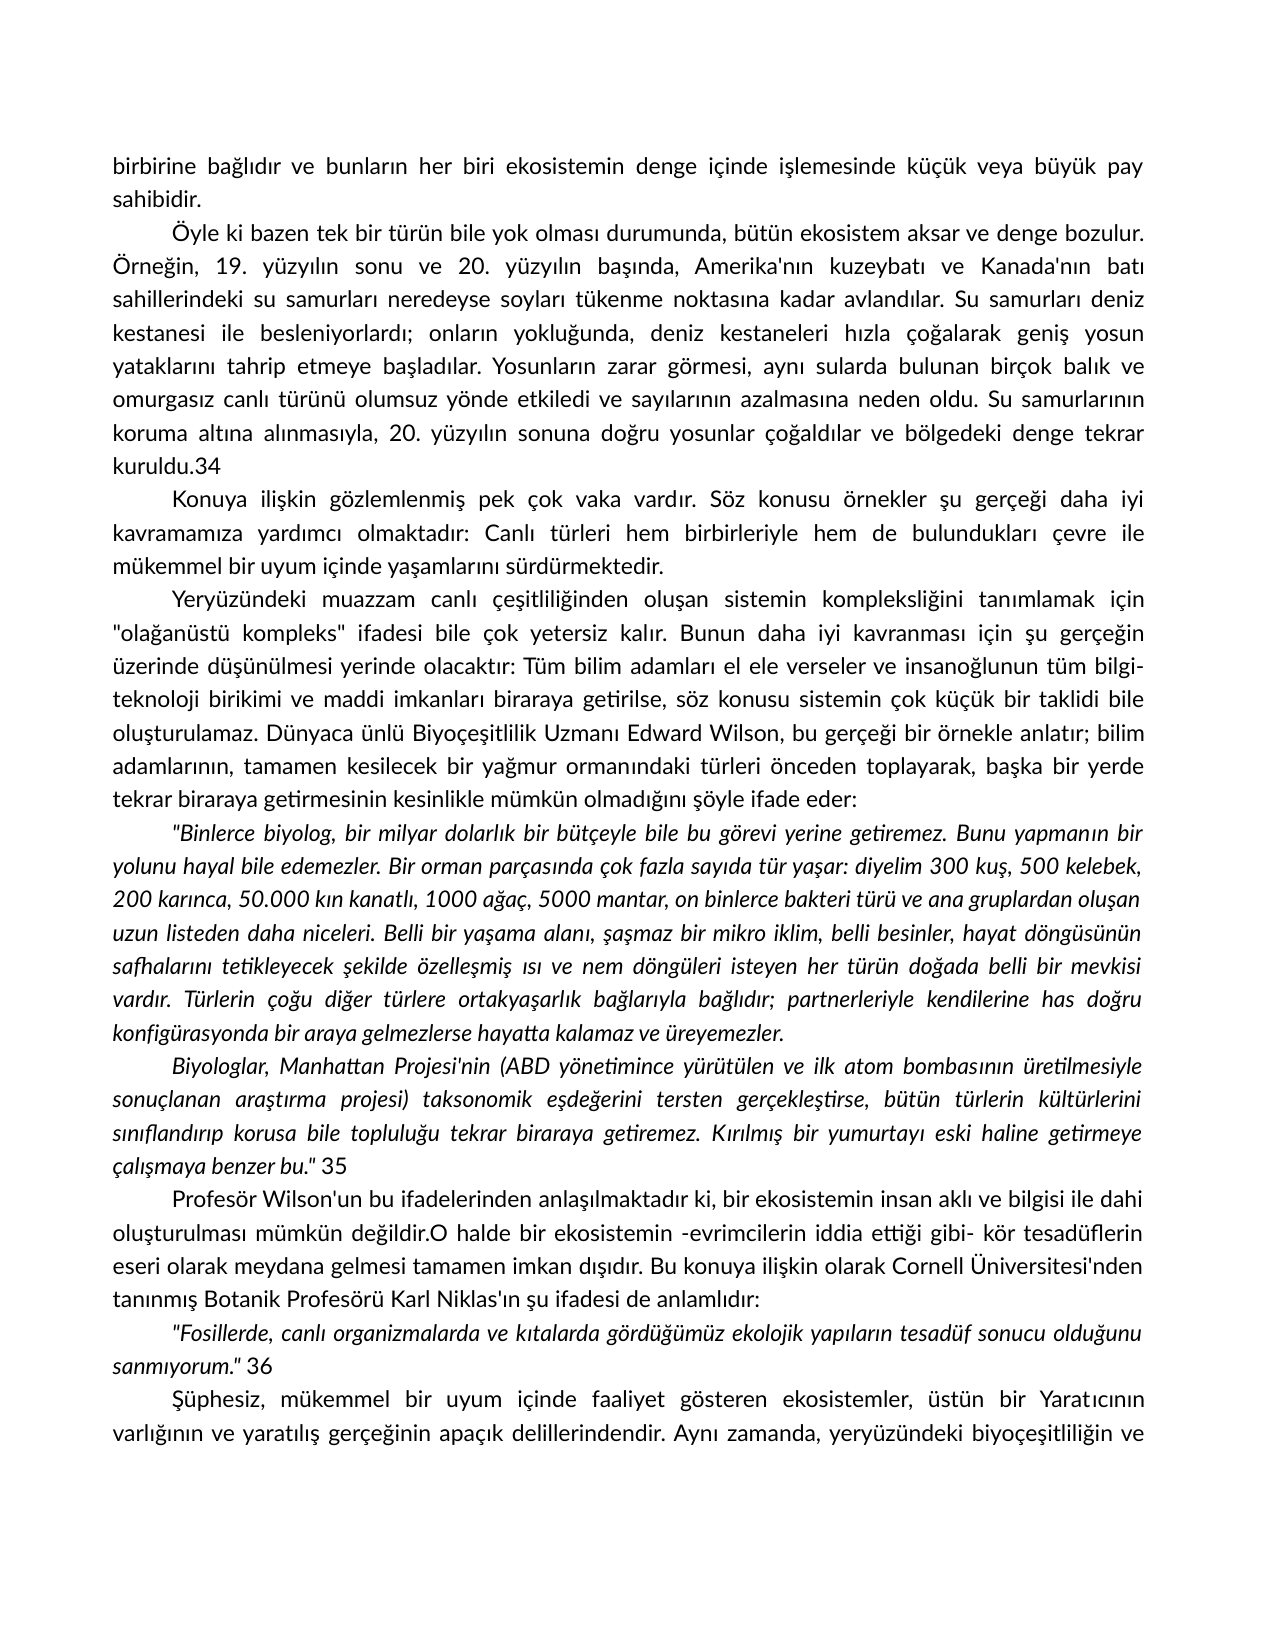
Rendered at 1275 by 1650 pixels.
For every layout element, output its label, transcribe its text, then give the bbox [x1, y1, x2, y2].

text "Fosillerde, canlı organizmalarda ve kıtalarda gördüğümüz ekolojik yapıların tesadüf sonucu olduğunu sanmıyorum." 36 [112, 1314, 1145, 1381]
text Şüphesiz, mükemmel bir uyum içinde faaliyet gösteren ekosistemler, üstün bir Yaratıcının varlığının ve yaratılış gerçeğinin apaçık delillerindendir. Aynı zamanda, yeryüzündeki biyoçeşitliliğin ve [112, 1381, 1145, 1448]
text birbirine bağlıdır ve bunların her biri ekosistemin denge içinde işlemesinde küçük veya büyük pay sahibidir. [112, 148, 1145, 214]
text Biyologlar, Manhattan Projesi'nin (ABD yönetimince yürütülen ve ilk atom bombasının üretilmesiyle sonuçlanan araştırma projesi) taksonomik eşdeğerini tersten gerçekleştirse, bütün türlerin kültürlerini sınıflandırıp korusa bile topluluğu tekrar biraraya getiremez. Kırılmış bir yumurtayı eski haline getirmeye çalışmaya benzer bu." 35 [112, 1048, 1145, 1181]
text Profesör Wilson'un bu ifadelerinden anlaşılmaktadır ki, bir ekosistemin insan aklı ve bilgisi ile dahi oluşturulması mümkün değildir.O halde bir ekosistemin -evrimcilerin iddia ettiği gibi- kör tesadüflerin eseri olarak meydana gelmesi tamamen imkan dışıdır. Bu konuya ilişkin olarak Cornell Üniversitesi'nden tanınmış Botanik Profesörü Karl Niklas'ın şu ifadesi de anlamlıdır: [112, 1181, 1145, 1314]
text Yeryüzündeki muazzam canlı çeşitliliğinden oluşan sistemin kompleksliğini tanımlamak için "olağanüstü kompleks" ifadesi bile çok yetersiz kalır. Bunun daha iyi kavranması için şu gerçeğin üzerinde düşünülmesi yerinde olacaktır: Tüm bilim adamları el ele verseler ve insanoğlunun tüm bilgi-teknoloji birikimi ve maddi imkanları biraraya getirilse, söz konusu sistemin çok küçük bir taklidi bile oluşturulamaz. Dünyaca ünlü Biyoçeşitlilik Uzmanı Edward Wilson, bu gerçeği bir örnekle anlatır; bilim adamlarının, tamamen kesilecek bir yağmur ormanındaki türleri önceden toplayarak, başka bir yerde tekrar biraraya getirmesinin kesinlikle mümkün olmadığını şöyle ifade eder: [112, 581, 1145, 814]
text Konuya ilişkin gözlemlenmiş pek çok vaka vardır. Söz konusu örnekler şu gerçeği daha iyi kavramamıza yardımcı olmaktadır: Canlı türleri hem birbirleriyle hem de bulundukları çevre ile mükemmel bir uyum içinde yaşamlarını sürdürmektedir. [112, 481, 1145, 581]
text "Binlerce biyolog, bir milyar dolarlık bir bütçeyle bile bu görevi yerine getiremez. Bunu yapmanın bir yolunu hayal bile edemezler. Bir orman parçasında çok fazla sayıda tür yaşar: diyelim 300 kuş, 500 kelebek, 200 karınca, 50.000 kın kanatlı, 1000 ağaç, 5000 mantar, on binlerce bakteri türü ve ana gruplardan oluşan uzun listeden daha niceleri. Belli bir yaşama alanı, şaşmaz bir mikro iklim, belli besinler, hayat döngüsünün safhalarını tetikleyecek şekilde özelleşmiş ısı ve nem döngüleri isteyen her türün doğada belli bir mevkisi vardır. Türlerin çoğu diğer türlere ortakyaşarlık bağlarıyla bağlıdır; partnerleriyle kendilerine has doğru konfigürasyonda bir araya gelmezlerse hayatta kalamaz ve üreyemezler. [112, 814, 1145, 1048]
text Öyle ki bazen tek bir türün bile yok olması durumunda, bütün ekosistem aksar ve denge bozulur. Örneğin, 19. yüzyılın sonu ve 20. yüzyılın başında, Amerika'nın kuzeybatı ve Kanada'nın batı sahillerindeki su samurları neredeyse soyları tükenme noktasına kadar avlandılar. Su samurları deniz kestanesi ile besleniyorlardı; onların yokluğunda, deniz kestaneleri hızla çoğalarak geniş yosun yataklarını tahrip etmeye başladılar. Yosunların zarar görmesi, aynı sularda bulunan birçok balık ve omurgasız canlı türünü olumsuz yönde etkiledi ve sayılarının azalmasına neden oldu. Su samurlarının koruma altına alınmasıyla, 20. yüzyılın sonuna doğru yosunlar çoğaldılar ve bölgedeki denge tekrar kuruldu.34 [112, 214, 1145, 481]
